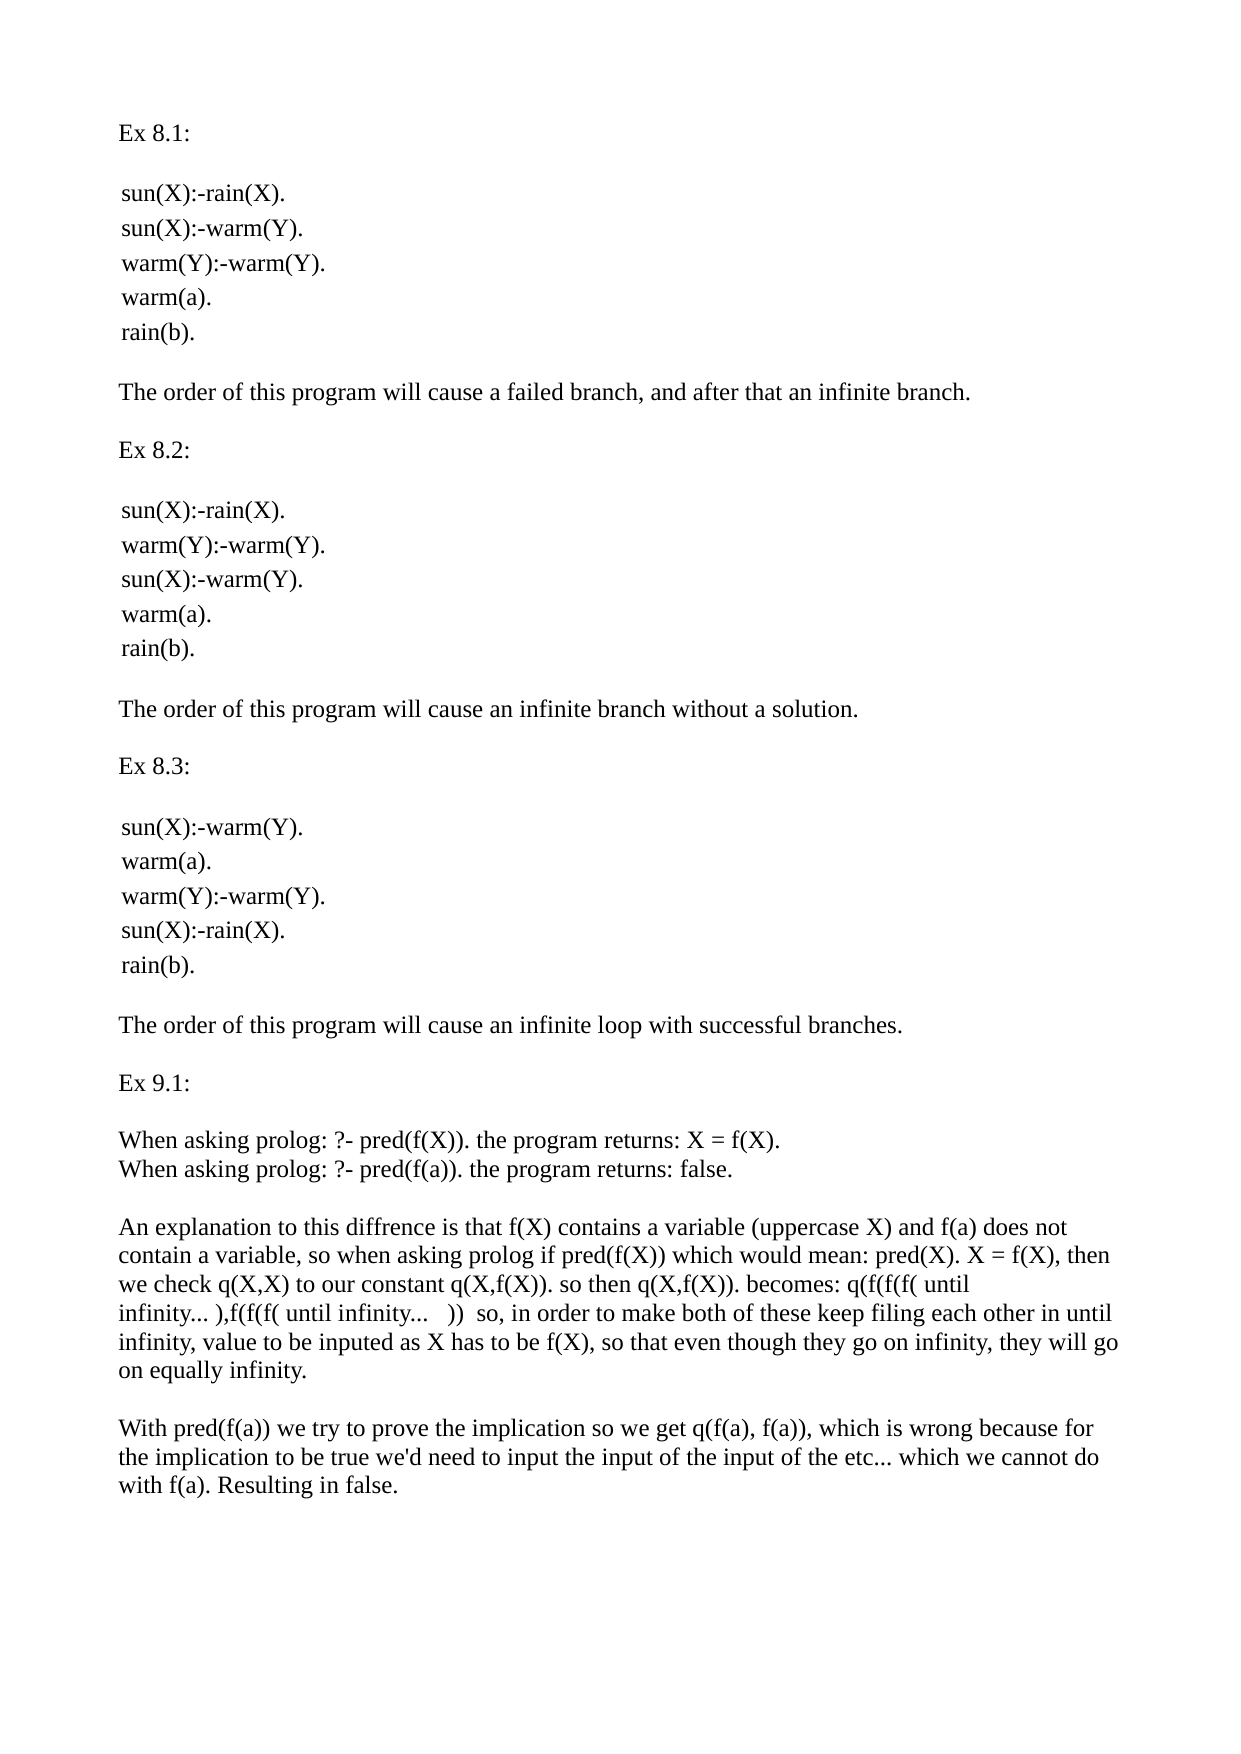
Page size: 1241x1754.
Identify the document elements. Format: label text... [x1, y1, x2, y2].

table_cell rain(b). [118, 947, 334, 982]
table_cell warm(Y):-warm(Y). [118, 878, 334, 913]
table_cell rain(b). [118, 314, 334, 348]
table_header sun(X):-rain(X). [118, 176, 334, 210]
text With pred(f(a)) we try to prove the implication so we get q(f(a), f(a)), which is wrong because for the implication to be true we'd need to input the input of the input of the etc... which we cannot do with f(a). Resulting in false. [118, 1413, 1122, 1499]
table_cell warm(a). [118, 279, 334, 314]
text Ex 8.1: [118, 118, 1122, 147]
text When asking prolog: ?- pred(f(a)). the program returns: false. [118, 1154, 1122, 1183]
table_header sun(X):-rain(X). [118, 492, 334, 527]
table_cell sun(X):-rain(X). [118, 913, 334, 947]
text The order of this program will cause a failed branch, and after that an infinite branch. [118, 377, 1122, 406]
table_cell sun(X):-warm(Y). [118, 561, 334, 596]
text Ex 8.3: [118, 751, 1122, 780]
table_cell sun(X):-warm(Y). [118, 210, 334, 245]
text The order of this program will cause an infinite loop with successful branches. [118, 1011, 1122, 1039]
table_cell warm(Y):-warm(Y). [118, 245, 334, 279]
table_cell warm(Y):-warm(Y). [118, 527, 334, 561]
table_header sun(X):-warm(Y). [118, 809, 334, 843]
table_cell warm(a). [118, 844, 334, 878]
text Ex 9.1: [118, 1068, 1122, 1097]
table_cell warm(a). [118, 596, 334, 631]
text Ex 8.2: [118, 435, 1122, 463]
text The order of this program will cause an infinite branch without a solution. [118, 694, 1122, 723]
text When asking prolog: ?- pred(f(X)). the program returns: X = f(X). [118, 1126, 1122, 1154]
text An explanation to this diffrence is that f(X) contains a variable (uppercase X) and f(a) does not contain a variable, so when asking prolog if pred(f(X)) which would mean: pred(X). X = f(X), then we check q(X,X) to our constant q(X,f(X)). so then q(X,f(X)). becomes: q(f(f(f( until infinity... ),f(f(f( until infinity... )) so, in order to make both of these keep filing each other in until infinity, value to be inputed as X has to be f(X), so that even though they go on infinity, they will go on equally infinity. [118, 1212, 1122, 1384]
table_cell rain(b). [118, 631, 334, 665]
